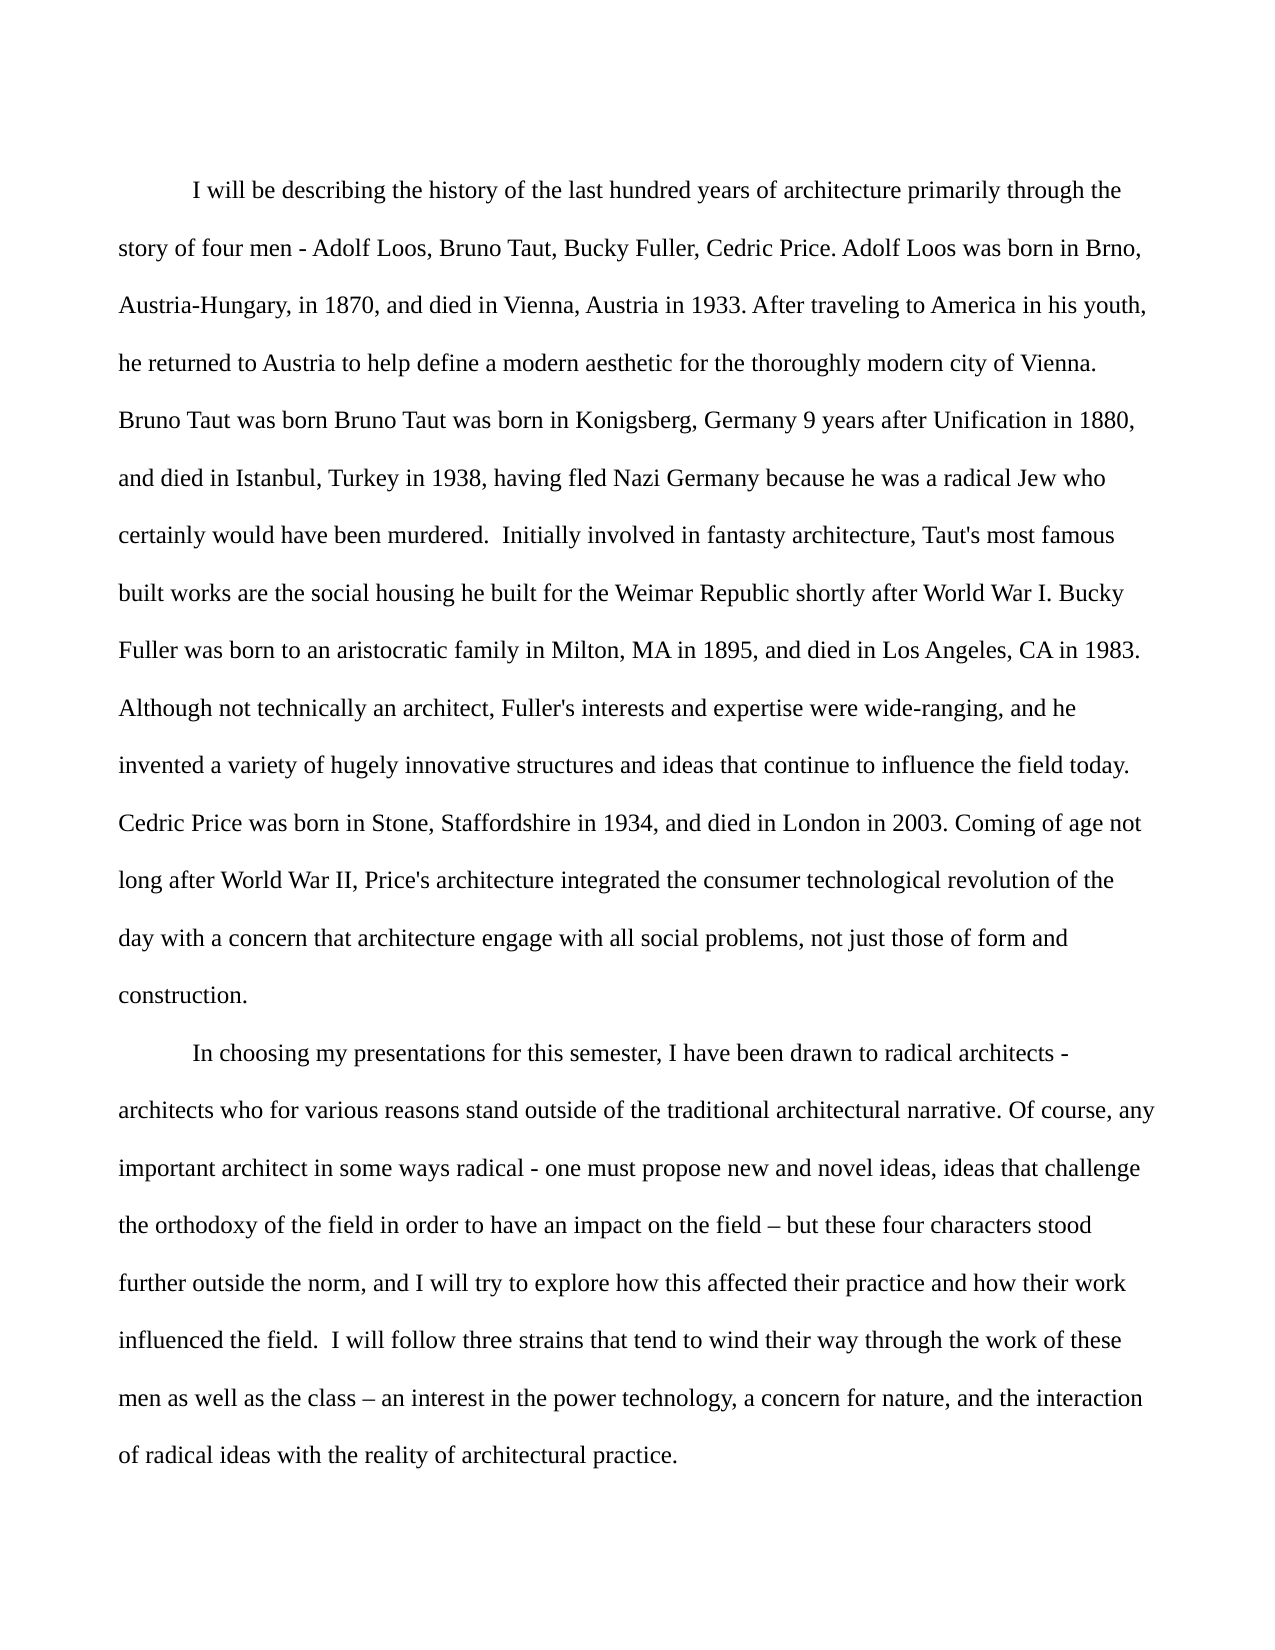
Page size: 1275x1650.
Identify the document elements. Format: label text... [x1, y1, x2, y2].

text In choosing my presentations for this semester, I have been drawn to radical architects - architects who for various reasons stand outside of the traditional architectural narrative. Of course, any important architect in some ways radical - one must propose new and novel ideas, ideas that challenge the orthodoxy of the field in order to have an impact on the field – but these four characters stood further outside the norm, and I will try to explore how this affected their practice and how their work influenced the field. I will follow three strains that tend to wind their way through the work of these men as well as the class – an interest in the power technology, a concern for nature, and the interaction of radical ideas with the reality of architectural practice. [118, 1038, 1157, 1469]
text I will be describing the history of the last hundred years of architecture primarily through the story of four men - Adolf Loos, Bruno Taut, Bucky Fuller, Cedric Price. Adolf Loos was born in Brno, Austria-Hungary, in 1870, and died in Vienna, Austria in 1933. After traveling to America in his youth, he returned to Austria to help define a modern aesthetic for the thoroughly modern city of Vienna. Bruno Taut was born Bruno Taut was born in Konigsberg, Germany 9 years after Unification in 1880, and died in Istanbul, Turkey in 1938, having fled Nazi Germany because he was a radical Jew who certainly would have been murdered. Initially involved in fantasty architecture, Taut's most famous built works are the social housing he built for the Weimar Republic shortly after World War I. Bucky Fuller was born to an aristocratic family in Milton, MA in 1895, and died in Los Angeles, CA in 1983. Although not technically an architect, Fuller's interests and expertise were wide-ranging, and he invented a variety of hugely innovative structures and ideas that continue to influence the field today. Cedric Price was born in Stone, Staffordshire in 1934, and died in London in 2003. Coming of age not long after World War II, Price's architecture integrated the consumer technological revolution of the day with a concern that architecture engage with all social problems, not just those of form and construction. [118, 176, 1157, 1009]
